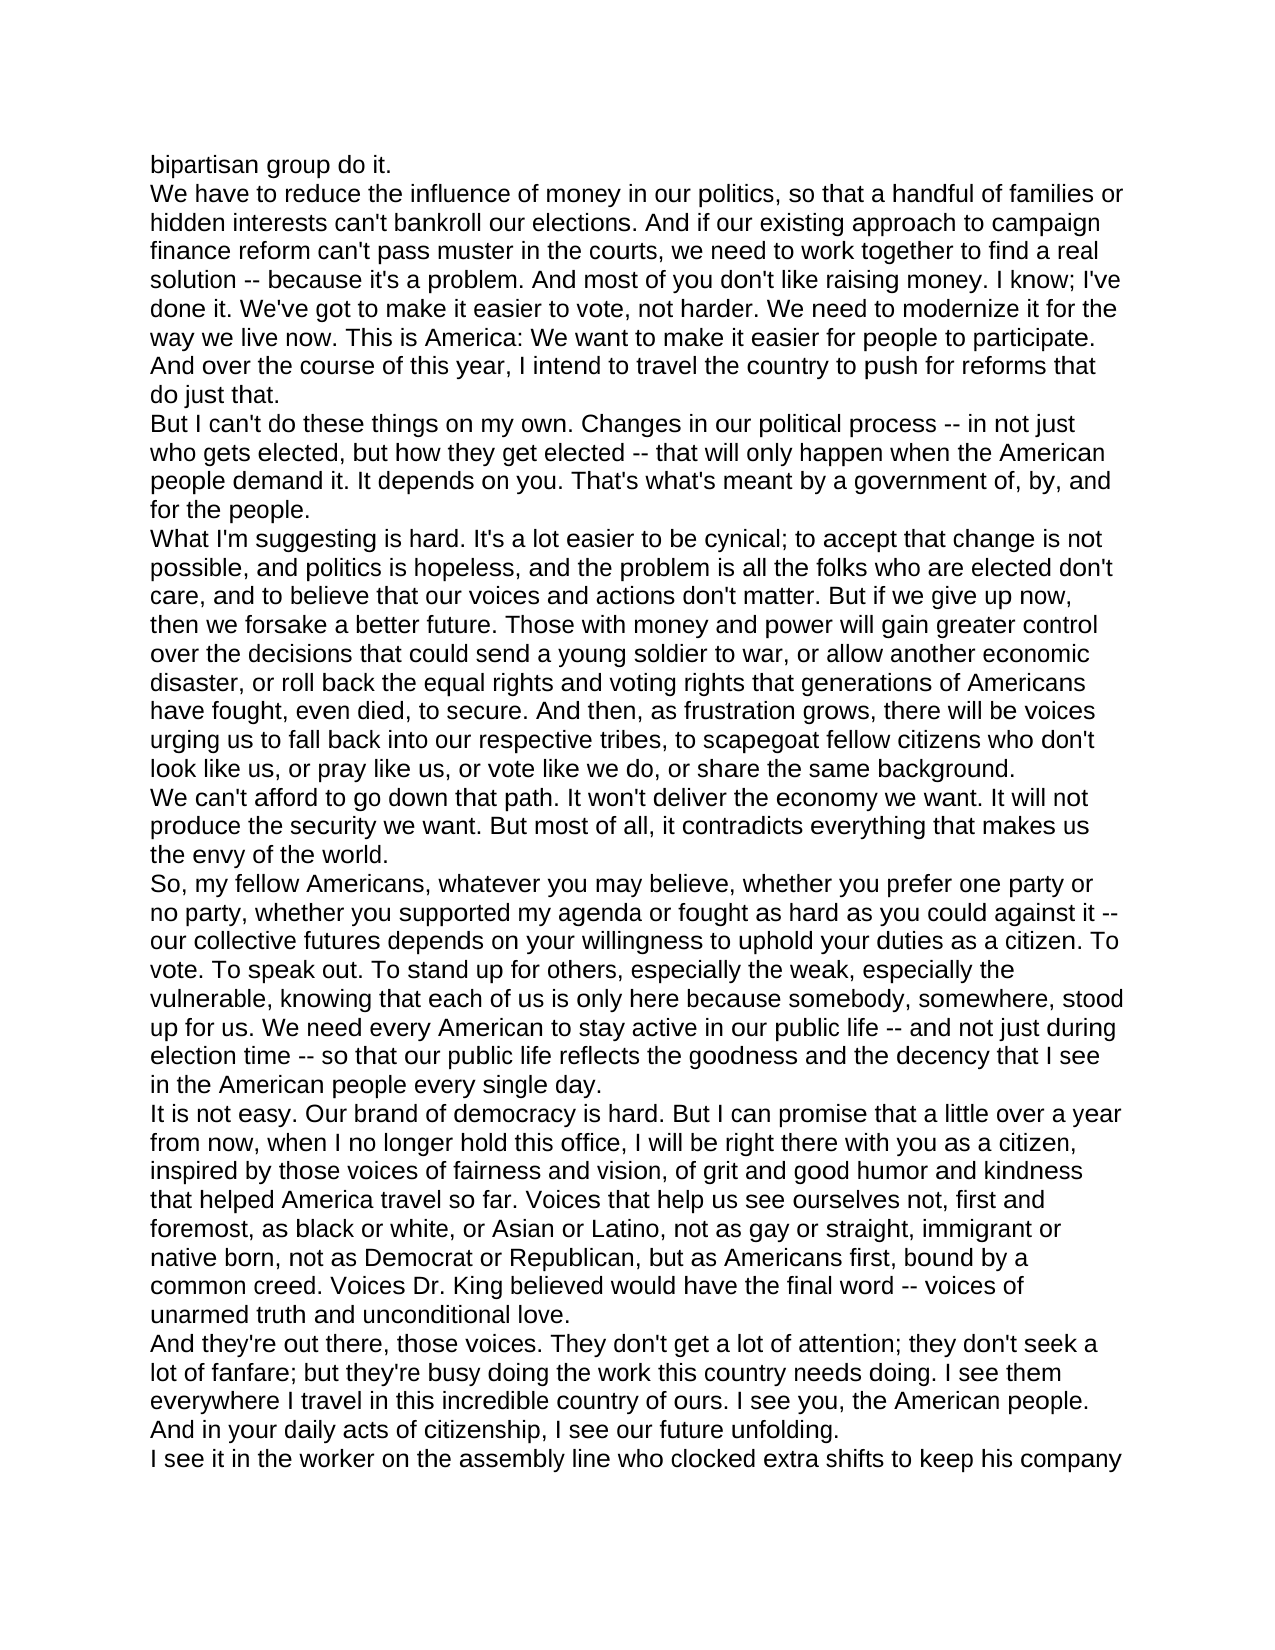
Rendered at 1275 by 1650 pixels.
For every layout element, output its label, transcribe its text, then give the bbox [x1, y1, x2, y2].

text bipartisan group do it. [150, 150, 1125, 179]
text We have to reduce the influence of money in our politics, so that a handful of families or hidden interests can't bankroll our elections. And if our existing approach to campaign finance reform can't pass muster in the courts, we need to work together to find a real solution -- because it's a problem. And most of you don't like raising money. I know; I've done it. We've got to make it easier to vote, not harder. We need to modernize it for the way we live now. This is America: We want to make it easier for people to participate. And over the course of this year, I intend to travel the country to push for reforms that do just that. [150, 179, 1125, 409]
text And they're out there, those voices. They don't get a lot of attention; they don't seek a lot of fanfare; but they're busy doing the work this country needs doing. I see them everywhere I travel in this incredible country of ours. I see you, the American people. And in your daily acts of citizenship, I see our future unfolding. [150, 1329, 1125, 1444]
text We can't afford to go down that path. It won't deliver the economy we want. It will not produce the security we want. But most of all, it contradicts everything that makes us the envy of the world. [150, 782, 1125, 869]
text I see it in the worker on the assembly line who clocked extra shifts to keep his company [150, 1444, 1125, 1472]
text It is not easy. Our brand of democracy is hard. But I can promise that a little over a year from now, when I no longer hold this office, I will be right there with you as a citizen, inspired by those voices of fairness and vision, of grit and good humor and kindness that helped America travel so far. Voices that help us see ourselves not, first and foremost, as black or white, or Asian or Latino, not as gay or straight, immigrant or native born, not as Democrat or Republican, but as Americans first, bound by a common creed. Voices Dr. King believed would have the final word -- voices of unarmed truth and unconditional love. [150, 1099, 1125, 1329]
text So, my fellow Americans, whatever you may believe, whether you prefer one party or no party, whether you supported my agenda or fought as hard as you could against it -- our collective futures depends on your willingness to uphold your duties as a citizen. To vote. To speak out. To stand up for others, especially the weak, especially the vulnerable, knowing that each of us is only here because somebody, somewhere, stood up for us. We need every American to stay active in our public life -- and not just during election time -- so that our public life reflects the goodness and the decency that I see in the American people every single day. [150, 869, 1125, 1099]
text What I'm suggesting is hard. It's a lot easier to be cynical; to accept that change is not possible, and politics is hopeless, and the problem is all the folks who are elected don't care, and to believe that our voices and actions don't matter. But if we give up now, then we forsake a better future. Those with money and power will gain greater control over the decisions that could send a young soldier to war, or allow another economic disaster, or roll back the equal rights and voting rights that generations of Americans have fought, even died, to secure. And then, as frustration grows, there will be voices urging us to fall back into our respective tribes, to scapegoat fellow citizens who don't look like us, or pray like us, or vote like we do, or share the same background. [150, 524, 1125, 782]
text But I can't do these things on my own. Changes in our political process -- in not just who gets elected, but how they get elected -- that will only happen when the American people demand it. It depends on you. That's what's meant by a government of, by, and for the people. [150, 409, 1125, 524]
